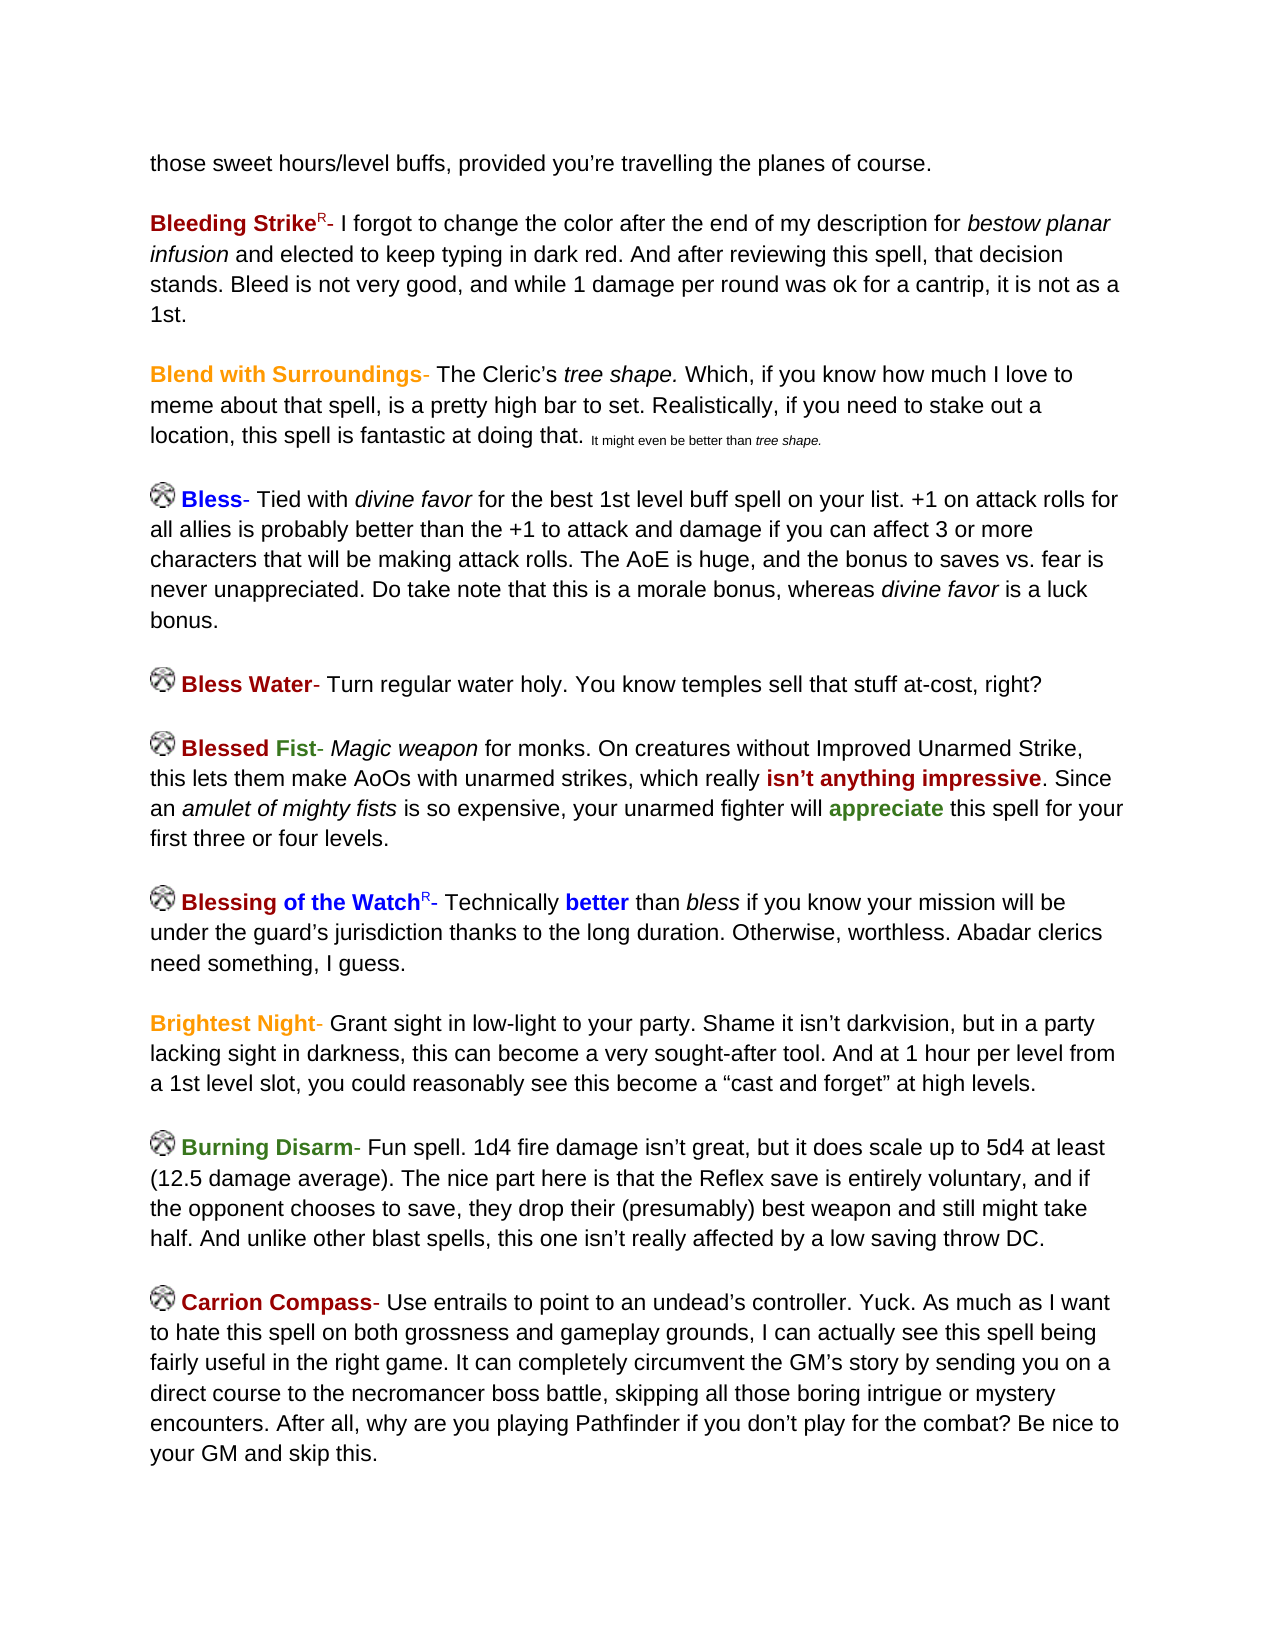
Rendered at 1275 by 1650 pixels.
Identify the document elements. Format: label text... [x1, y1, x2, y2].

text Bleeding StrikeR- I forgot to change the color after the end of my description for bestow planar infusion and elected to keep typing in dark red. And after reviewing this spell, that decision stands. Bleed is not very good, and while 1 damage per round was ok for a cantrip, it is not as a 1st. [150, 210, 1125, 327]
picture [150, 482, 175, 508]
text Blessing of the WatchR- Technically better than bless if you know your mission will be under the guard’s jurisdiction thanks to the long duration. Otherwise, worthless. Abadar clerics need something, I guess. [150, 886, 1125, 976]
picture [150, 1130, 175, 1156]
text Bless Water- Turn regular water holy. You know temples sell that stuff at-cost, right? [150, 667, 1125, 697]
picture [150, 885, 175, 911]
picture [150, 667, 175, 692]
text those sweet hours/level buffs, provided you’re travelling the planes of course. [150, 150, 1125, 176]
text Carrion Compass- Use entrails to point to an undead’s controller. Yuck. As much as I want to hate this spell on both grossness and gameplay grounds, I can actually see this spell being fairly useful in the right game. It can completely circumvent the GM’s story by sending you on a direct course to the necromancer boss battle, skipping all those boring intrigue or mystery encounters. After all, why are you playing Pathfinder if you don’t play for the combat? Be nice to your GM and skip this. [150, 1285, 1125, 1466]
text Bless- Tied with divine favor for the best 1st level buff spell on your list. +1 on attack rolls for all allies is probably better than the +1 to attack and damage if you can affect 3 or more characters that will be making attack rolls. The AoE is huge, and the bonus to saves vs. fear is never unappreciated. Do take note that this is a morale bonus, whereas divine favor is a luck bonus. [150, 482, 1125, 633]
text Blessed Fist- Magic weapon for monks. On creatures without Improved Unarmed Strike, this lets them make AoOs with unarmed strikes, which really isn’t anything impressive. Since an amulet of mighty fists is so expensive, your unarmed fighter will appreciate this spell for your first three or four levels. [150, 731, 1125, 852]
text Brightest Night- Grant sight in low-light to your party. Shame it isn’t darkvision, but in a party lacking sight in darkness, this can become a very sought-after tool. And at 1 hour per level from a 1st level slot, you could reasonably see this become a “cast and forget” at high levels. [150, 1010, 1125, 1097]
picture [150, 1285, 175, 1311]
picture [150, 731, 175, 756]
text Burning Disarm- Fun spell. 1d4 fire damage isn’t great, but it does scale up to 5d4 at least (12.5 damage average). The nice part here is that the Reflex save is entirely voluntary, and if the opponent chooses to save, they drop their (presumably) best weapon and still might take half. And unlike other blast spells, this one isn’t really affected by a low saving throw DC. [150, 1131, 1125, 1251]
text Blend with Surroundings- The Cleric’s tree shape. Which, if you know how much I love to meme about that spell, is a pretty high bar to set. Realistically, if you need to stake out a location, this spell is fantastic at doing that. It might even be better than tree shape. [150, 361, 1125, 448]
